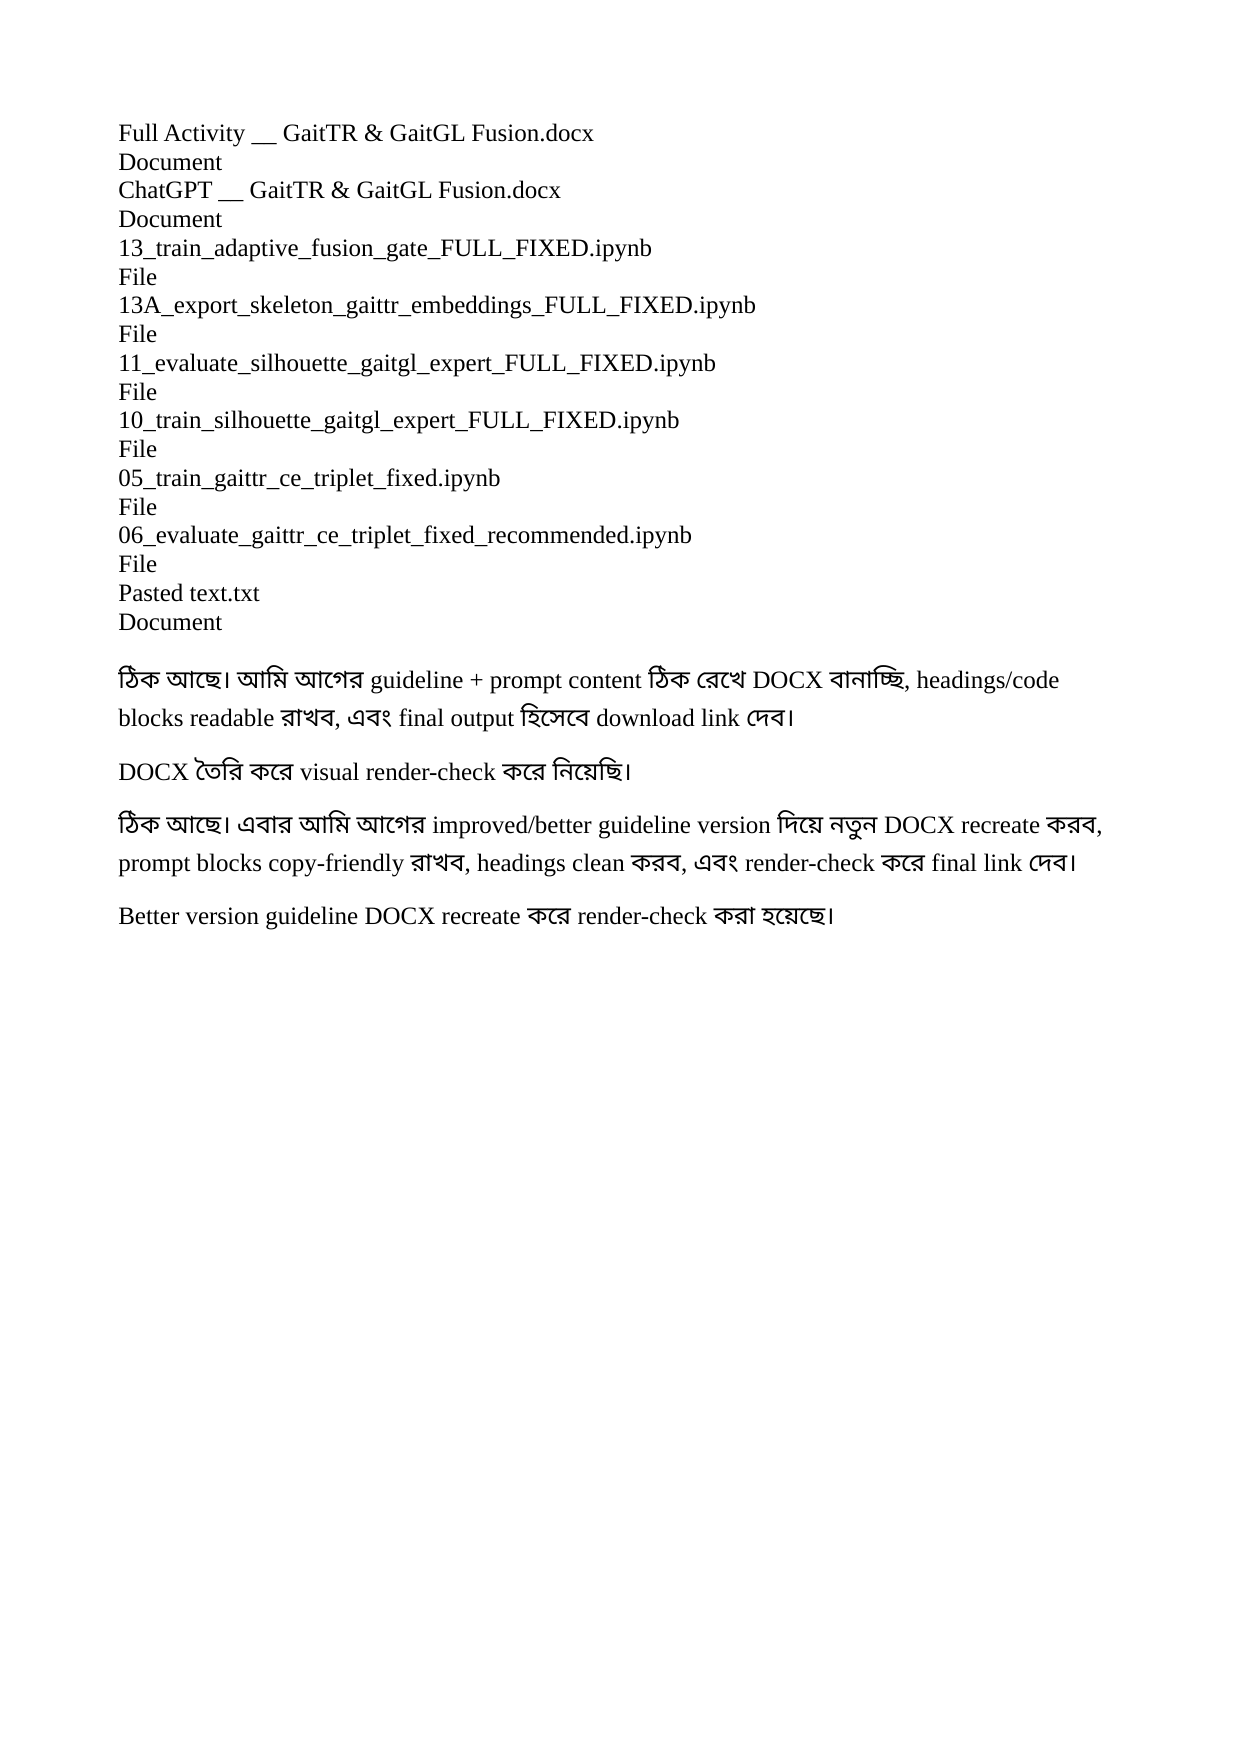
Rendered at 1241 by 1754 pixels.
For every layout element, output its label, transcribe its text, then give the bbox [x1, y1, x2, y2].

text Better version guideline DOCX recreate করে render-check করা হয়েছে। [118, 901, 1122, 935]
text ChatGPT __ GaitTR & GaitGL Fusion.docx [118, 176, 1122, 204]
text Document [118, 147, 1122, 176]
text DOCX তৈরি করে visual render-check করে নিয়েছি। [118, 757, 1122, 790]
text File [118, 262, 1122, 291]
text File [118, 319, 1122, 348]
text 06_evaluate_gaittr_ce_triplet_fixed_recommended.ipynb [118, 521, 1122, 549]
text File [118, 492, 1122, 521]
text File [118, 549, 1122, 578]
text ঠিক আছে। আমি আগের guideline + prompt content ঠিক রেখে DOCX বানাচ্ছি, headings/code blocks readable রাখব, এবং final output হিসেবে download link দেব। [118, 665, 1122, 737]
text File [118, 434, 1122, 463]
text Full Activity __ GaitTR & GaitGL Fusion.docx [118, 118, 1122, 147]
text ঠিক আছে। এবার আমি আগের improved/better guideline version দিয়ে নতুন DOCX recreate করব, prompt blocks copy-friendly রাখব, headings clean করব, এবং render-check করে final link দেব। [118, 810, 1122, 882]
text File [118, 377, 1122, 406]
text 10_train_silhouette_gaitgl_expert_FULL_FIXED.ipynb [118, 406, 1122, 434]
text Document [118, 204, 1122, 233]
text 13_train_adaptive_fusion_gate_FULL_FIXED.ipynb [118, 233, 1122, 262]
text Pasted text.txt [118, 578, 1122, 607]
text Document [118, 607, 1122, 636]
text 05_train_gaittr_ce_triplet_fixed.ipynb [118, 463, 1122, 492]
text 11_evaluate_silhouette_gaitgl_expert_FULL_FIXED.ipynb [118, 348, 1122, 377]
text 13A_export_skeleton_gaittr_embeddings_FULL_FIXED.ipynb [118, 291, 1122, 319]
